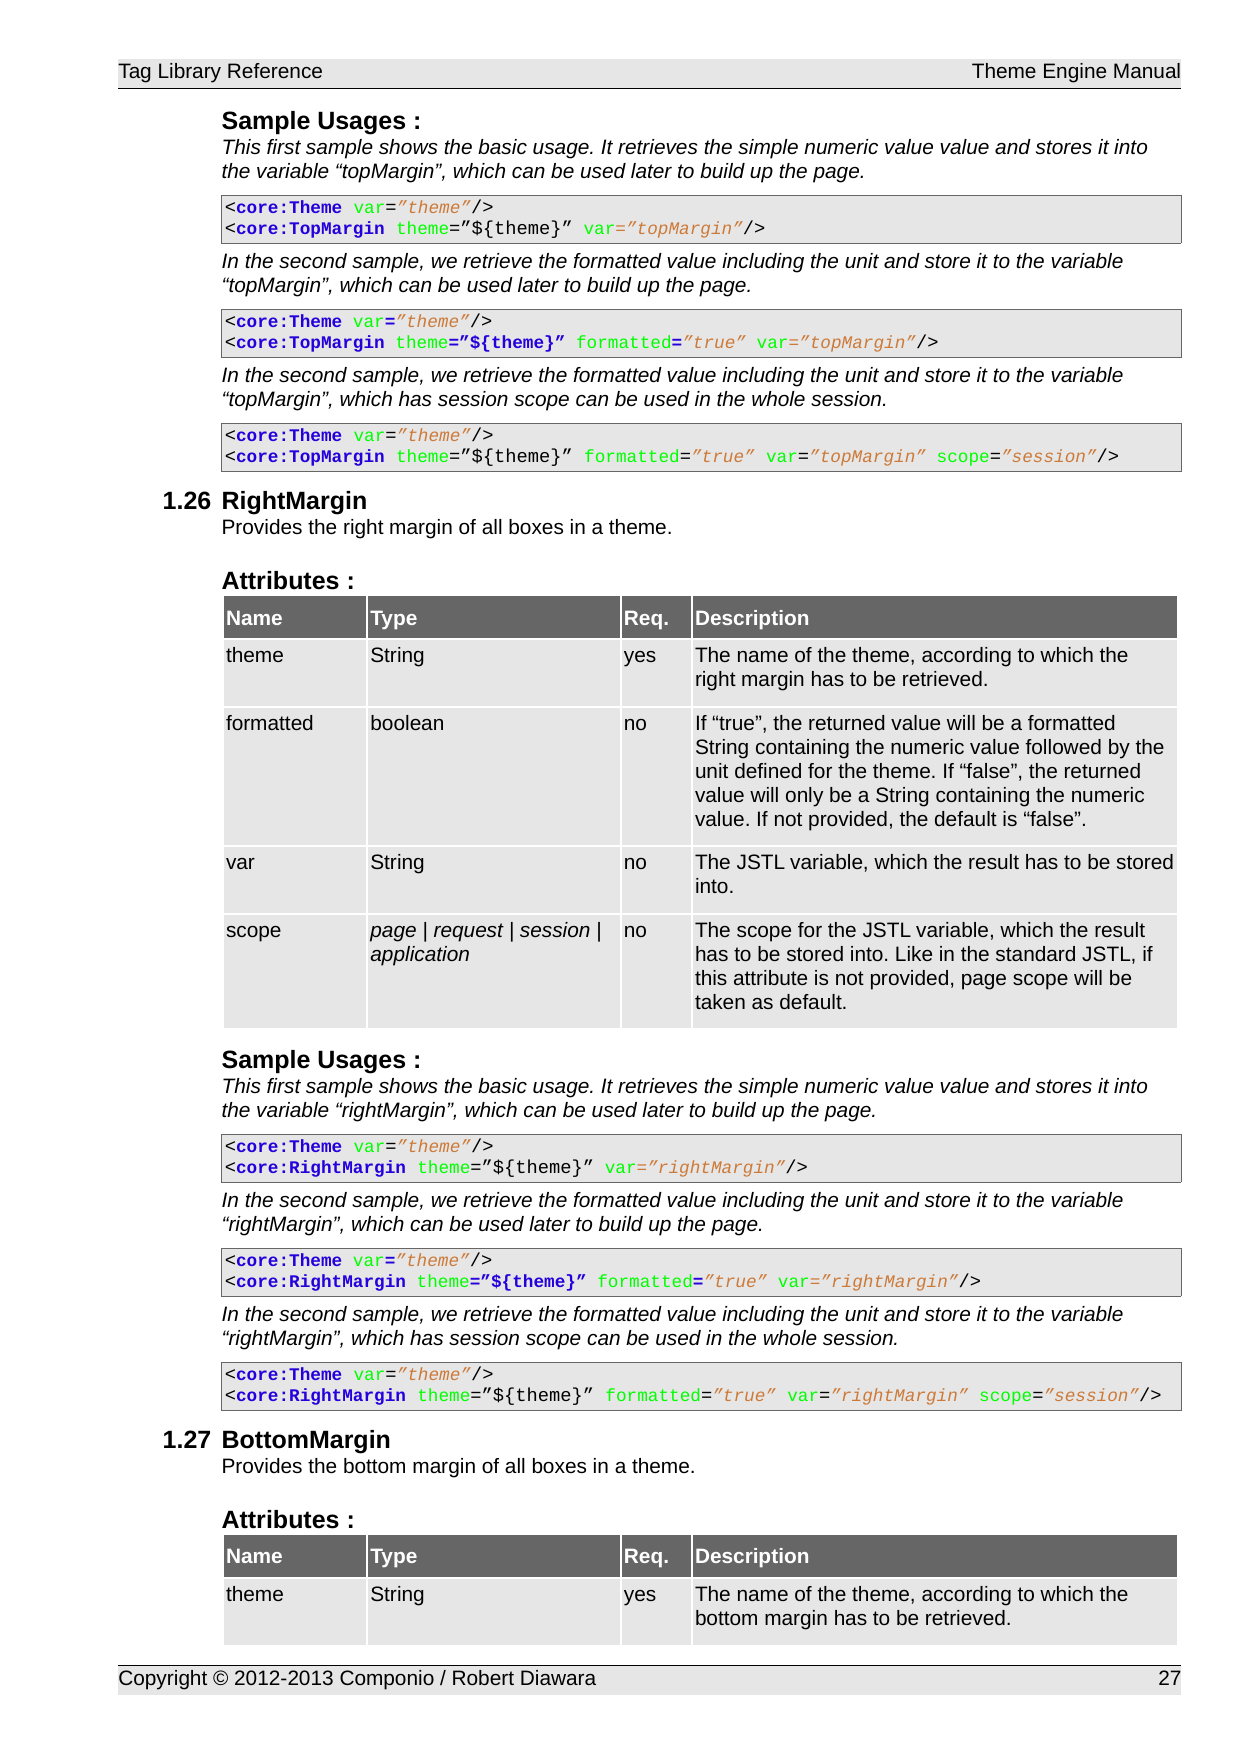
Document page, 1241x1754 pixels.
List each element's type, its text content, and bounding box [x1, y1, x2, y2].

subtitle BottomMargin [162, 1425, 1181, 1454]
table_cell String [368, 1579, 620, 1645]
text In the second sample, we retrieve the formatted value including the unit and store it to the variable “rightMargin”, which has session scope can be used in the whole session. [221, 1302, 1181, 1350]
table_cell String [368, 847, 620, 913]
table_header Type [368, 596, 620, 638]
text <core:Theme var=”theme”/> <core:RightMargin theme=”${theme}” var=”rightMargin”/> [222, 1135, 1181, 1182]
table_header Req. [622, 1535, 691, 1577]
text <core:Theme var=”theme”/> <core:RightMargin theme=”${theme}” formatted=”true” var=”rightMargin” scope=”session”/> [222, 1363, 1181, 1410]
subtitle RightMargin [162, 486, 1181, 515]
text Provides the right margin of all boxes in a theme. [221, 515, 1181, 539]
table_header Req. [622, 596, 691, 638]
table_cell boolean [368, 708, 620, 845]
table_cell The scope for the JSTL variable, which the result has to be stored into. Like in the standard JSTL, if this attribute is not provided, page scope will be taken as default. [693, 915, 1177, 1028]
table_cell The name of the theme, according to which the right margin has to be retrieved. [693, 640, 1177, 706]
table_cell no [622, 708, 691, 845]
table_cell var [224, 847, 366, 913]
table_cell If “true”, the returned value will be a formatted String containing the numeric value followed by the unit defined for the theme. If “false”, the returned value will only be a String containing the numeric value. If not provided, the default is “false”. [693, 708, 1177, 845]
text <core:Theme var=”theme”/> <core:TopMargin theme=”${theme}” var=”topMargin”/> [222, 196, 1181, 243]
table_cell The name of the theme, according to which the bottom margin has to be retrieved. [693, 1579, 1177, 1645]
subtitle Sample Usages : [221, 106, 1181, 135]
table_cell no [622, 847, 691, 913]
table_cell yes [622, 640, 691, 706]
text This first sample shows the basic usage. It retrieves the simple numeric value value and stores it into the variable “topMargin”, which can be used later to build up the page. [221, 135, 1181, 183]
table_cell The JSTL variable, which the result has to be stored into. [693, 847, 1177, 913]
table_cell page | request | session | application [368, 915, 620, 1028]
text In the second sample, we retrieve the formatted value including the unit and store it to the variable “topMargin”, which has session scope can be used in the whole session. [221, 363, 1181, 411]
subtitle Attributes : [221, 1504, 1181, 1533]
text This first sample shows the basic usage. It retrieves the simple numeric value value and stores it into the variable “rightMargin”, which can be used later to build up the page. [221, 1074, 1181, 1122]
subtitle Sample Usages : [221, 1045, 1181, 1074]
table_header Description [693, 596, 1177, 638]
table_cell scope [224, 915, 366, 1028]
table_header Name [224, 596, 366, 638]
subtitle Attributes : [221, 566, 1181, 594]
text <core:Theme var=”theme”/> <core:TopMargin theme=”${theme}” formatted=”true” var=”topMargin”/> [222, 310, 1181, 357]
table_cell no [622, 915, 691, 1028]
text In the second sample, we retrieve the formatted value including the unit and store it to the variable “topMargin”, which can be used later to build up the page. [221, 249, 1181, 297]
table_header Name [224, 1535, 366, 1577]
table_cell yes [622, 1579, 691, 1645]
text <core:Theme var=”theme”/> <core:TopMargin theme=”${theme}” formatted=”true” var=”topMargin” scope=”session”/> [222, 424, 1181, 471]
table_cell theme [224, 640, 366, 706]
table_header Description [693, 1535, 1177, 1577]
text In the second sample, we retrieve the formatted value including the unit and store it to the variable “rightMargin”, which can be used later to build up the page. [221, 1188, 1181, 1236]
table_cell formatted [224, 708, 366, 845]
table_cell theme [224, 1579, 366, 1645]
table_header Type [368, 1535, 620, 1577]
text <core:Theme var=”theme”/> <core:RightMargin theme=”${theme}” formatted=”true” var=”rightMargin”/> [222, 1249, 1181, 1296]
text Provides the bottom margin of all boxes in a theme. [221, 1454, 1181, 1478]
table_cell String [368, 640, 620, 706]
